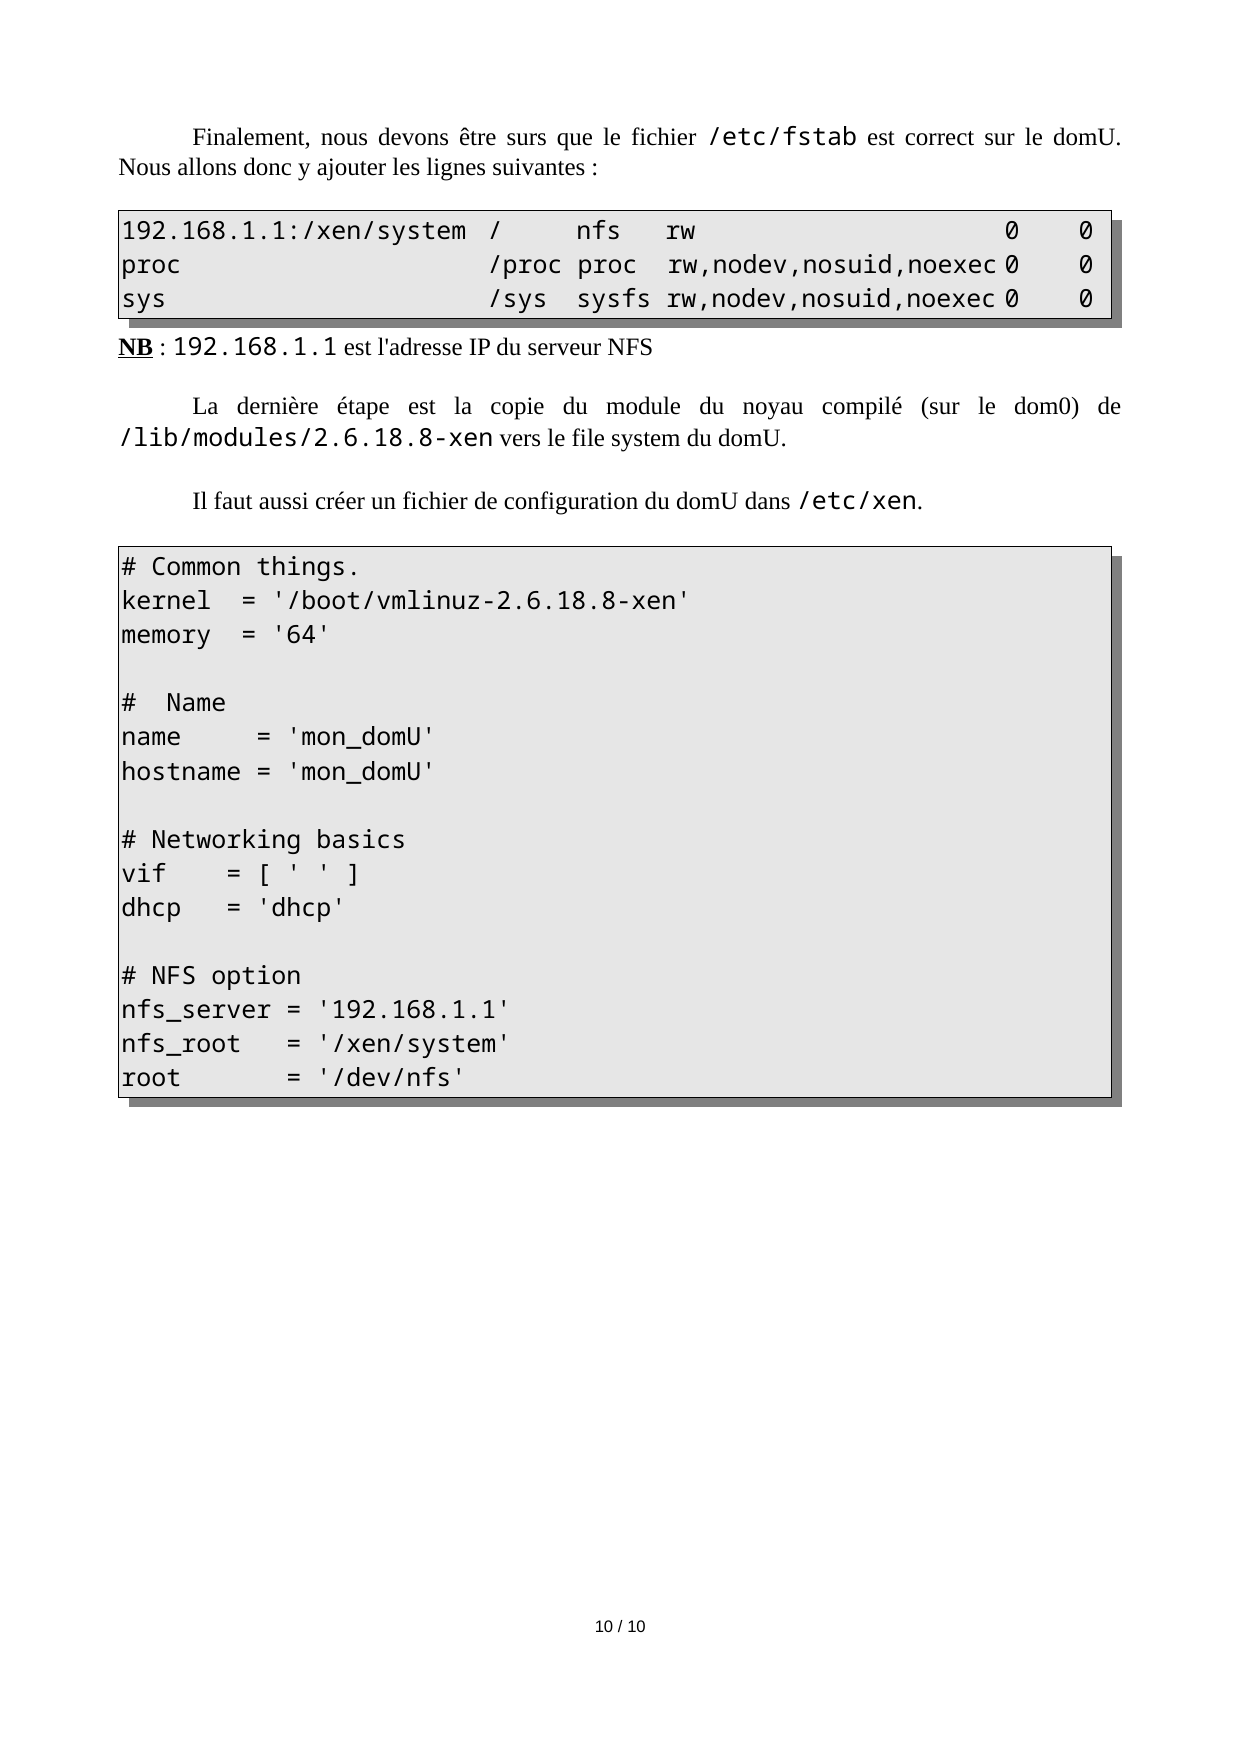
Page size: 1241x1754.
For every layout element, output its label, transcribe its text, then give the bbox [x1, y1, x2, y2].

text proc /proc proc rw,nodev,nosuid,noexec 0 0 [119, 244, 1111, 278]
text Il faut aussi créer un fichier de configuration du domU dans /etc/xen. [118, 483, 1122, 517]
text kernel = '/boot/vmlinuz-2.6.18.8-xen' [119, 580, 1111, 614]
text # Common things. [119, 547, 1111, 580]
text hostname = 'mon_domU' [119, 750, 1111, 784]
text sys /sys sysfs rw,nodev,nosuid,noexec 0 0 [119, 278, 1111, 318]
text # NFS option [119, 954, 1111, 988]
text vif = [ ' ' ] [119, 852, 1111, 886]
text dhcp = 'dhcp' [119, 886, 1111, 920]
text # Name [119, 682, 1111, 716]
text name = 'mon_domU' [119, 716, 1111, 750]
text memory = '64' [119, 614, 1111, 648]
text nfs_server = '192.168.1.1' [119, 988, 1111, 1023]
text NB : 192.168.1.1 est l'adresse IP du serveur NFS [118, 328, 1122, 363]
text nfs_root = '/xen/system' [119, 1023, 1111, 1057]
text 192.168.1.1:/xen/system / nfs rw 0 0 [119, 211, 1111, 244]
text # Networking basics [119, 818, 1111, 852]
text La dernière étape est la copie du module du noyau compilé (sur le dom0) de /lib/modules/2.6.18.8-xen vers le file system du domU. [118, 391, 1122, 454]
text root = '/dev/nfs' [119, 1057, 1111, 1097]
text Finalement, nous devons être surs que le fichier /etc/fstab est correct sur le domU. Nous allons donc y ajouter les lignes suivantes : [118, 118, 1122, 181]
